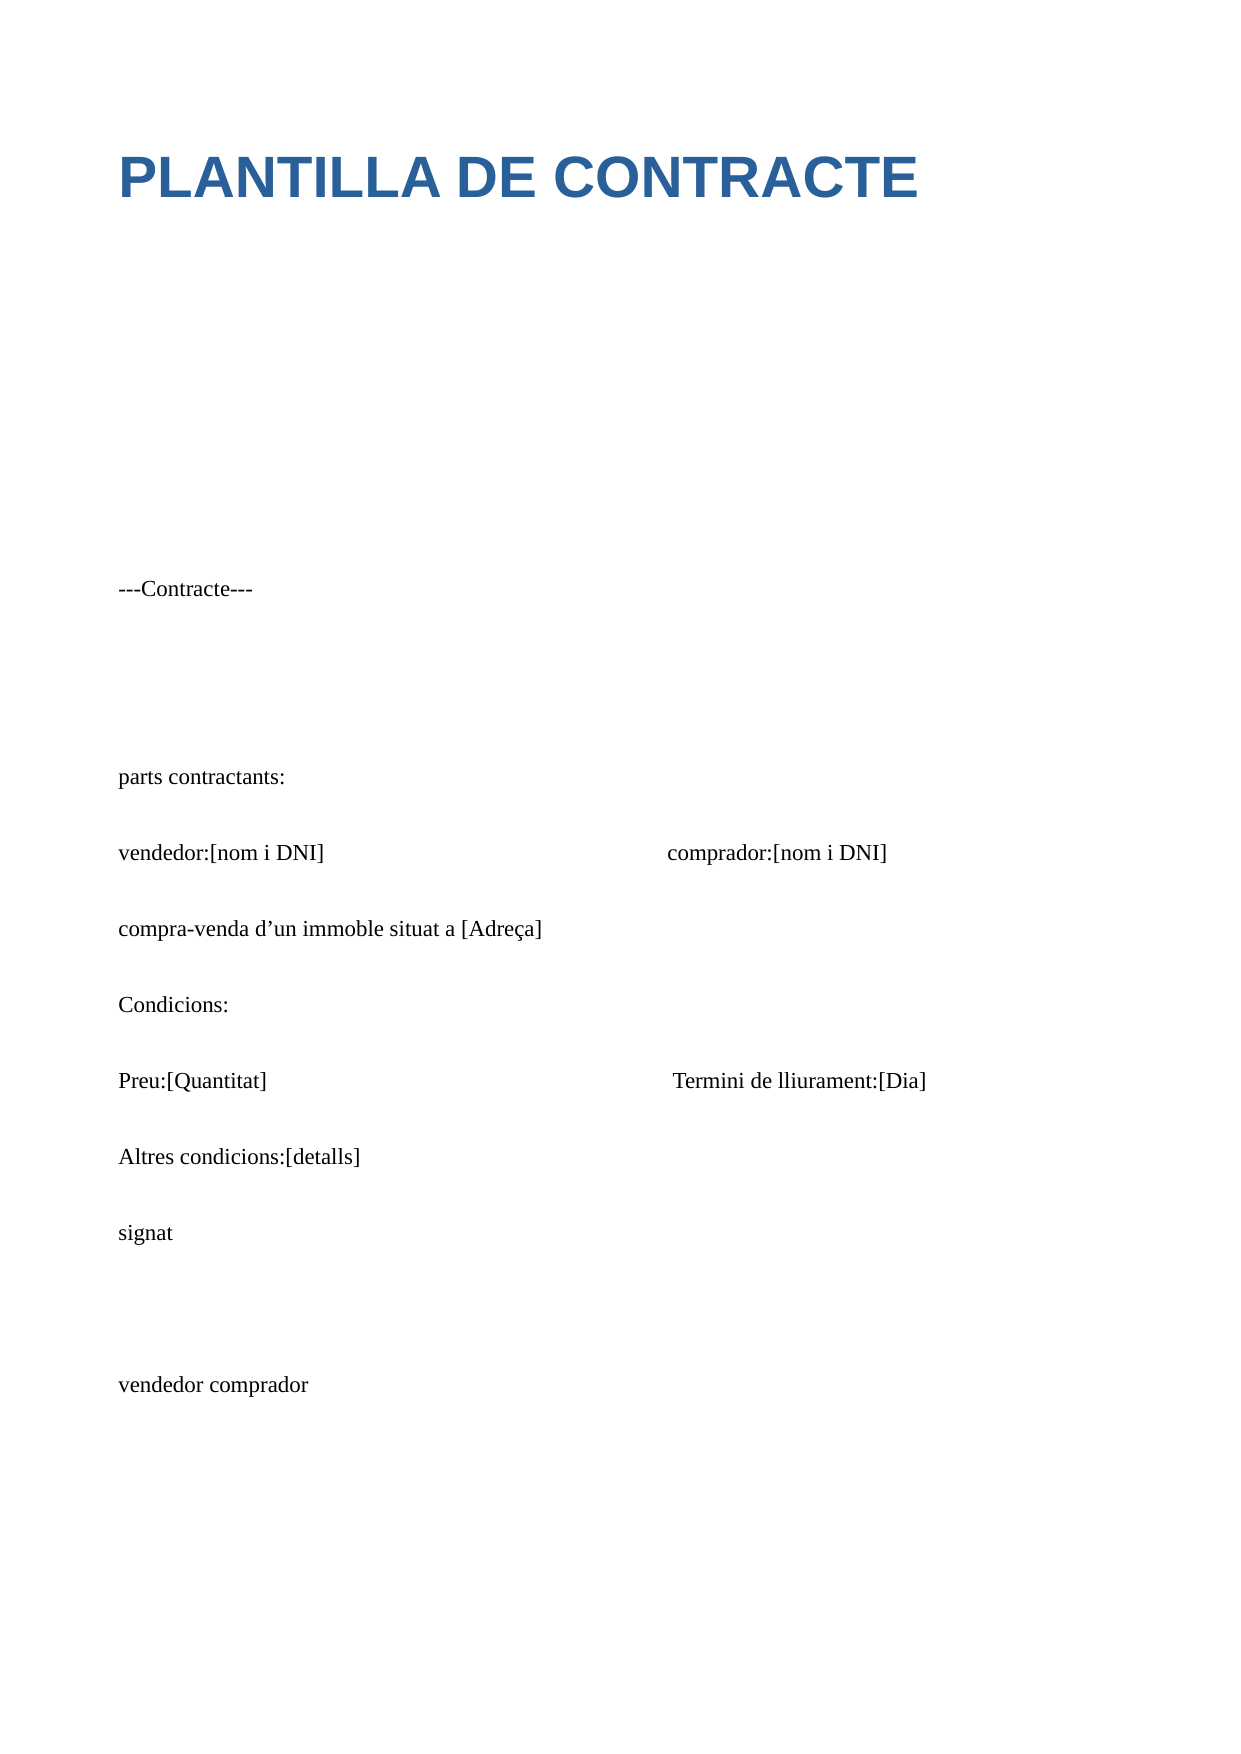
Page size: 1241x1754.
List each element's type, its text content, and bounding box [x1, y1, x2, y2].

text vendedor comprador [118, 1371, 1122, 1397]
text vendedor:[nom i DNI] comprador:[nom i DNI] [118, 839, 1122, 865]
text parts contractants: [118, 763, 1122, 789]
text signat [118, 1219, 1122, 1245]
text Condicions: [118, 991, 1122, 1017]
text Preu:[Quantitat] Termini de lliurament:[Dia] [118, 1067, 1122, 1093]
text compra-venda d’un immoble situat a [Adreça] [118, 915, 1122, 941]
text Altres condicions:[detalls] [118, 1143, 1122, 1169]
text PLANTILLA DE CONTRACTE [118, 143, 1122, 210]
text ---Contracte--- [118, 575, 1122, 601]
